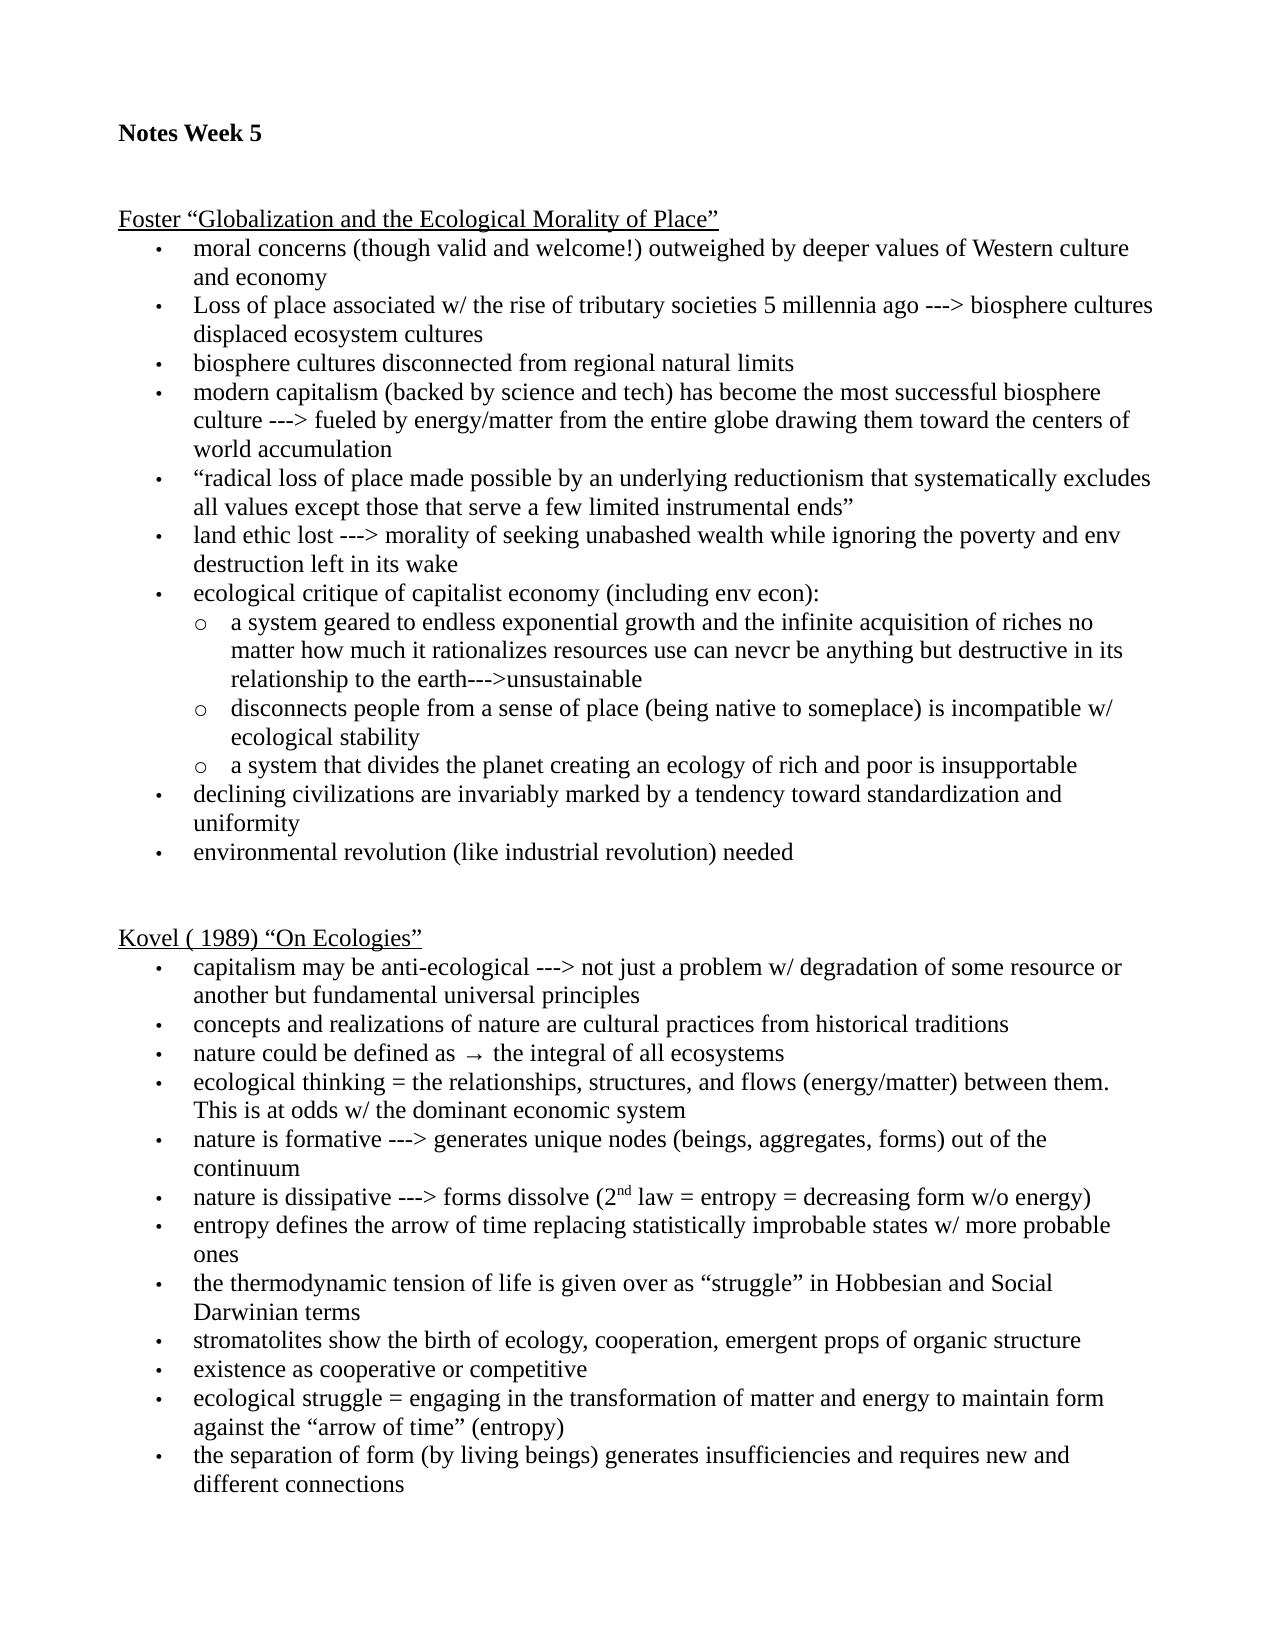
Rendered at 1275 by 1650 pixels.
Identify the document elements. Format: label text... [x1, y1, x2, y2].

list ecological critique of capitalist economy (including env econ): [156, 578, 1157, 607]
text Foster “Globalization and the Ecological Morality of Place” [118, 204, 1157, 233]
list entropy defines the arrow of time replacing statistically improbable states w/ more probable ones [156, 1211, 1157, 1268]
list ecological struggle = engaging in the transformation of matter and energy to maintain form against the “arrow of time” (entropy) [156, 1383, 1157, 1441]
list nature is dissipative ---> forms dissolve (2nd law = entropy = decreasing form w/o energy) [156, 1182, 1157, 1211]
list Loss of place associated w/ the rise of tributary societies 5 millennia ago ---> biosphere cultures displaced ecosystem cultures [156, 291, 1157, 348]
list a system that divides the planet creating an ecology of rich and poor is insupportable [193, 751, 1157, 779]
list the thermodynamic tension of life is given over as “struggle” in Hobbesian and Social Darwinian terms [156, 1268, 1157, 1326]
list land ethic lost ---> morality of seeking unabashed wealth while ignoring the poverty and env destruction left in its wake [156, 521, 1157, 578]
list moral concerns (though valid and welcome!) outweighed by deeper values of Western culture and economy [156, 233, 1157, 291]
list stromatolites show the birth of ecology, cooperation, emergent props of organic structure [156, 1326, 1157, 1354]
list disconnects people from a sense of place (being native to someplace) is incompatible w/ ecological stability [193, 693, 1157, 751]
list concepts and realizations of nature are cultural practices from historical traditions [156, 1009, 1157, 1038]
list ecological thinking = the relationships, structures, and flows (energy/matter) between them. This is at odds w/ the dominant economic system [156, 1067, 1157, 1124]
list nature could be defined as → the integral of all ecosystems [156, 1038, 1157, 1067]
list a system geared to endless exponential growth and the infinite acquisition of riches no matter how much it rationalizes resources use can nevcr be anything but destructive in its relationship to the earth--->unsustainable [193, 607, 1157, 693]
list the separation of form (by living beings) generates insufficiencies and requires new and different connections [156, 1441, 1157, 1498]
list “radical loss of place made possible by an underlying reductionism that systematically excludes all values except those that serve a few limited instrumental ends” [156, 463, 1157, 521]
list capitalism may be anti-ecological ---> not just a problem w/ degradation of some resource or another but fundamental universal principles [156, 952, 1157, 1009]
text Kovel ( 1989) “On Ecologies” [118, 923, 1157, 952]
list declining civilizations are invariably marked by a tendency toward standardization and uniformity [156, 779, 1157, 837]
text Notes Week 5 [118, 118, 1157, 147]
list existence as cooperative or competitive [156, 1354, 1157, 1383]
list environmental revolution (like industrial revolution) needed [156, 837, 1157, 866]
list nature is formative ---> generates unique nodes (beings, aggregates, forms) out of the continuum [156, 1124, 1157, 1182]
list biosphere cultures disconnected from regional natural limits [156, 348, 1157, 377]
list modern capitalism (backed by science and tech) has become the most successful biosphere culture ---> fueled by energy/matter from the entire globe drawing them toward the centers of world accumulation [156, 377, 1157, 463]
